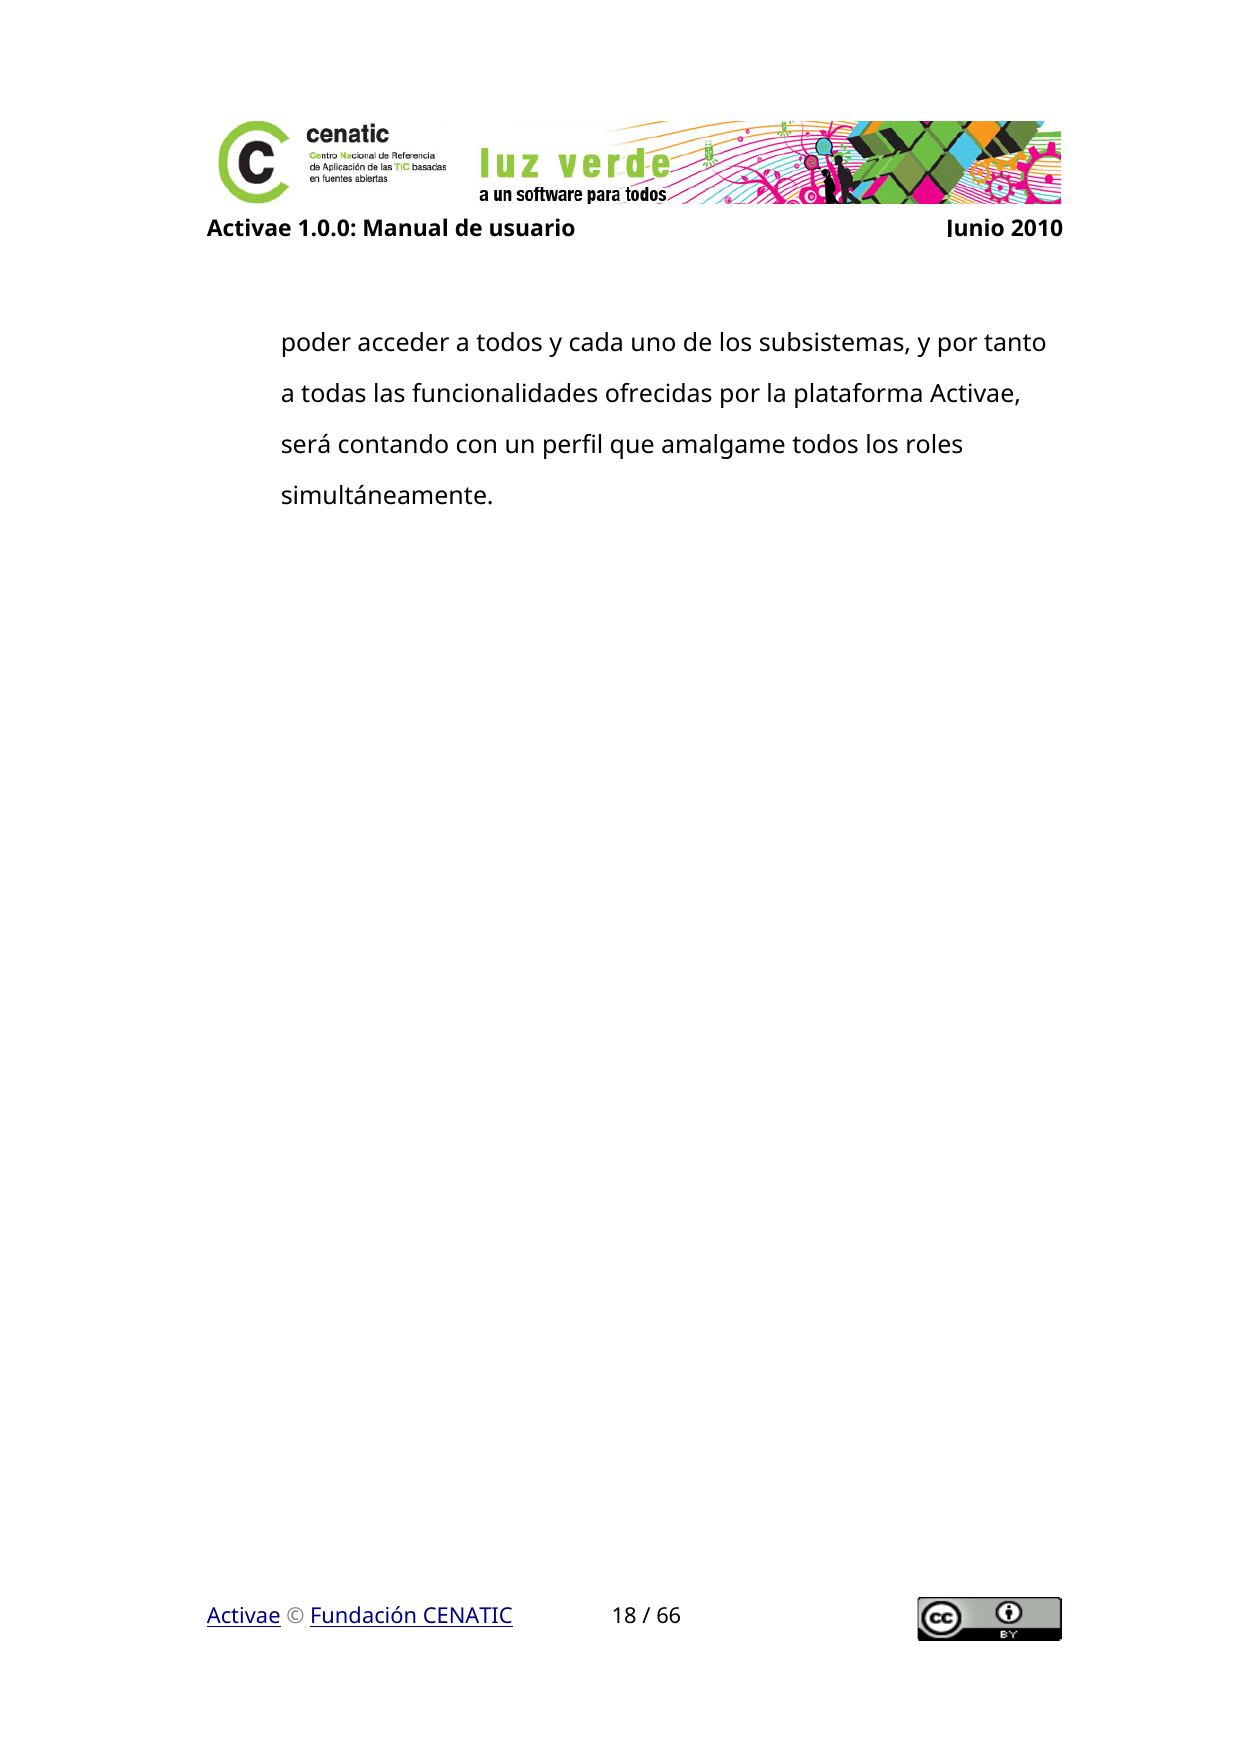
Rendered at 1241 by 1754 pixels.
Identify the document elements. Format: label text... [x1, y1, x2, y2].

picture [211, 121, 1061, 204]
picture [917, 1597, 1062, 1641]
text poder acceder a todos y cada uno de los subsistemas, y por tanto a todas las funcionalidades ofrecidas por la plataforma Activae, será contando con un perfil que amalgame todos los roles simultáneamente. [281, 325, 1063, 512]
